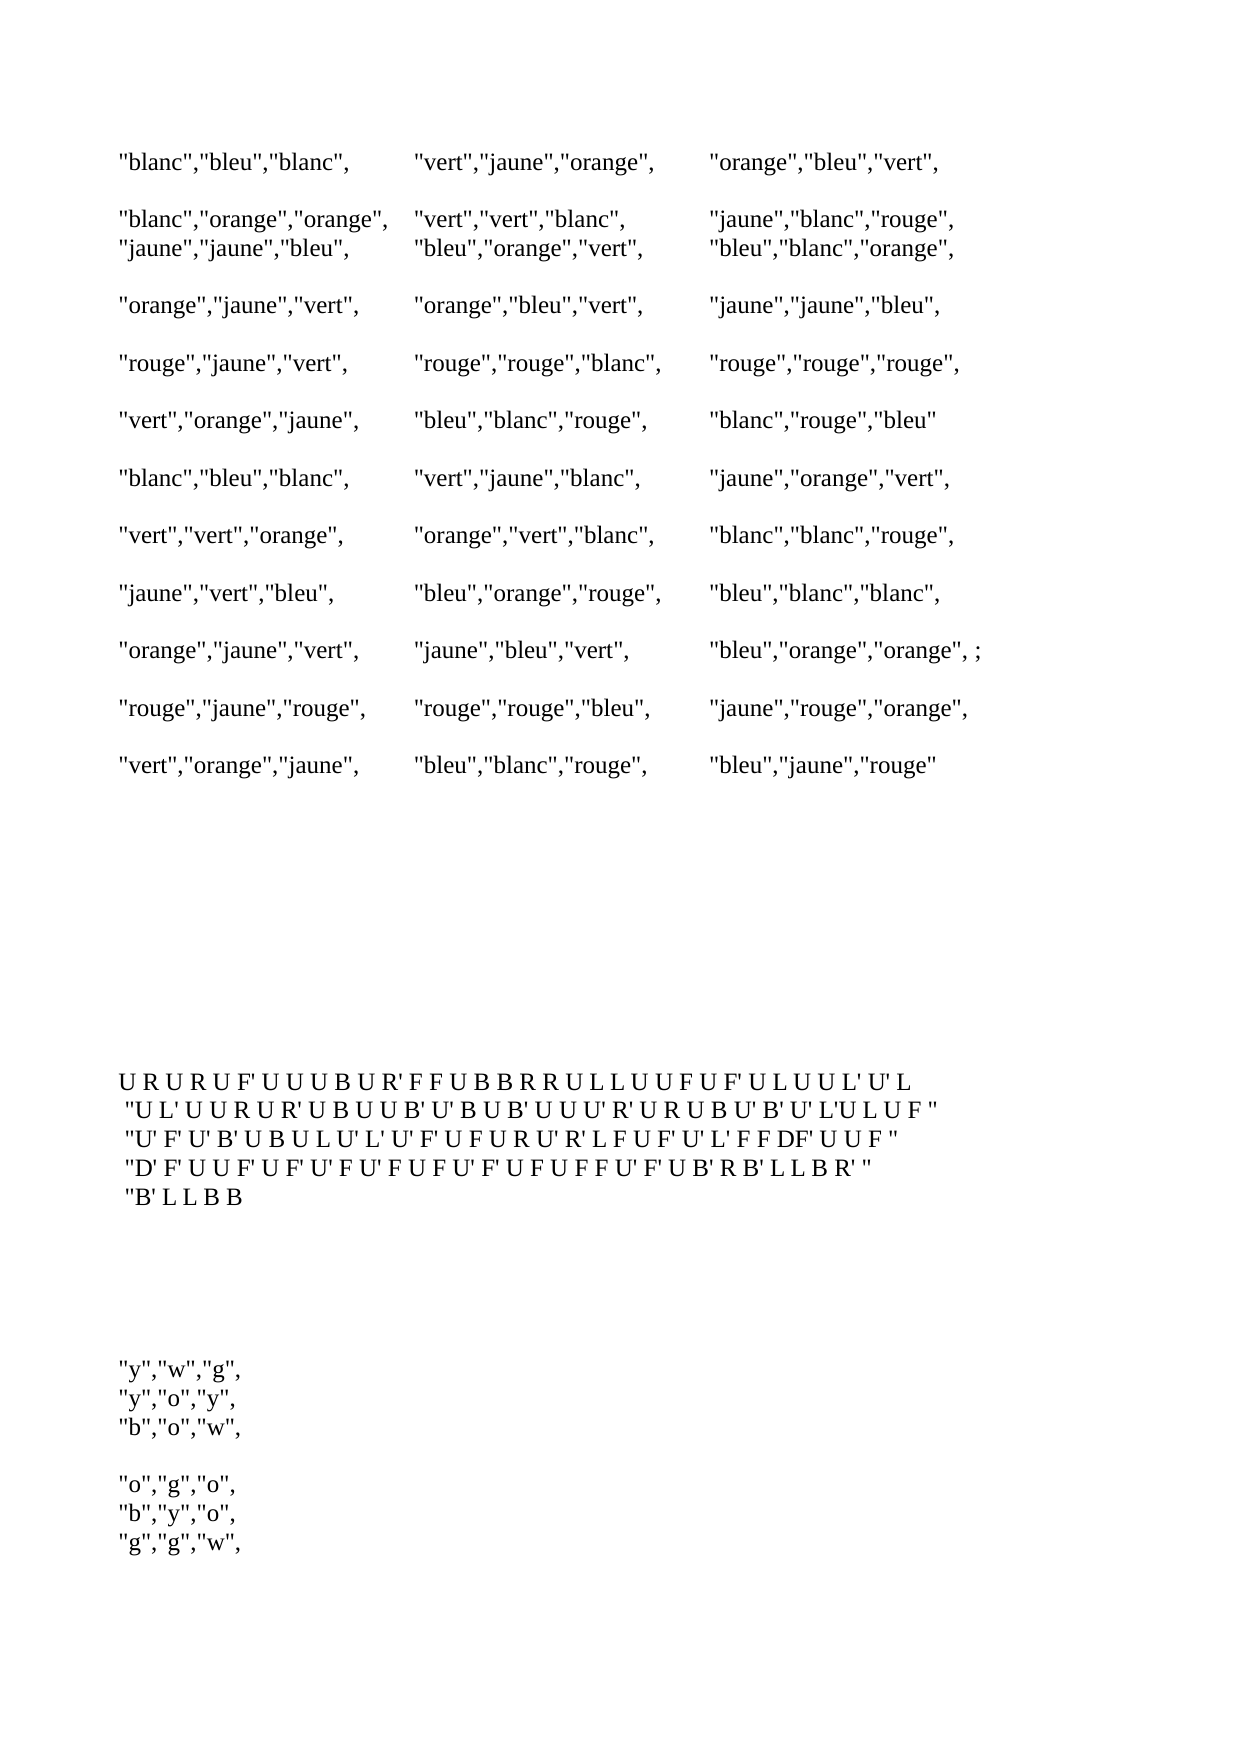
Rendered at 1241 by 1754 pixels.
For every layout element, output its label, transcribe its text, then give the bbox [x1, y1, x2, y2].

text "y","o","y", [118, 1383, 1122, 1412]
text "U' F' U' B' U B U L U' L' U' F' U F U R U' R' L F U F' U' L' F F DF' U U F " [118, 1124, 1122, 1153]
text "B' L L B B [118, 1182, 1122, 1211]
text "vert","orange","jaune", "bleu","blanc","rouge", "bleu","jaune","rouge" [118, 751, 1122, 779]
text "y","w","g", [118, 1354, 1122, 1383]
text "rouge","jaune","vert", "rouge","rouge","blanc", "rouge","rouge","rouge", [118, 348, 1122, 377]
text "D' F' U U F' U F' U' F U' F U F U' F' U F U F F U' F' U B' R B' L L B R' " [118, 1153, 1122, 1182]
text "jaune","vert","bleu", "bleu","orange","rouge", "bleu","blanc","blanc", [118, 578, 1122, 607]
text "U L' U U R U R' U B U U B' U' B U B' U U U' R' U R U B U' B' U' L'U L U F " [118, 1096, 1122, 1124]
text "blanc","bleu","blanc", "vert","jaune","blanc", "jaune","orange","vert", [118, 463, 1122, 492]
text "blanc","orange","orange", "vert","vert","blanc", "jaune","blanc","rouge", [118, 204, 1122, 233]
text "o","g","o", [118, 1469, 1122, 1498]
text "blanc","bleu","blanc", "vert","jaune","orange", "orange","bleu","vert", [118, 147, 1122, 176]
text "b","y","o", [118, 1498, 1122, 1527]
text "orange","jaune","vert", "jaune","bleu","vert", "bleu","orange","orange", ; [118, 636, 1122, 664]
text "vert","vert","orange", "orange","vert","blanc", "blanc","blanc","rouge", [118, 521, 1122, 549]
text "jaune","jaune","bleu", "bleu","orange","vert", "bleu","blanc","orange", [118, 233, 1122, 262]
text "g","g","w", [118, 1527, 1122, 1556]
text "b","o","w", [118, 1412, 1122, 1441]
text U R U R U F' U U U B U R' F F U B B R R U L L U U F U F' U L U U L' U' L [118, 1067, 1122, 1096]
text "vert","orange","jaune", "bleu","blanc","rouge", "blanc","rouge","bleu" [118, 406, 1122, 434]
text "rouge","jaune","rouge", "rouge","rouge","bleu", "jaune","rouge","orange", [118, 693, 1122, 722]
text "orange","jaune","vert", "orange","bleu","vert", "jaune","jaune","bleu", [118, 291, 1122, 319]
